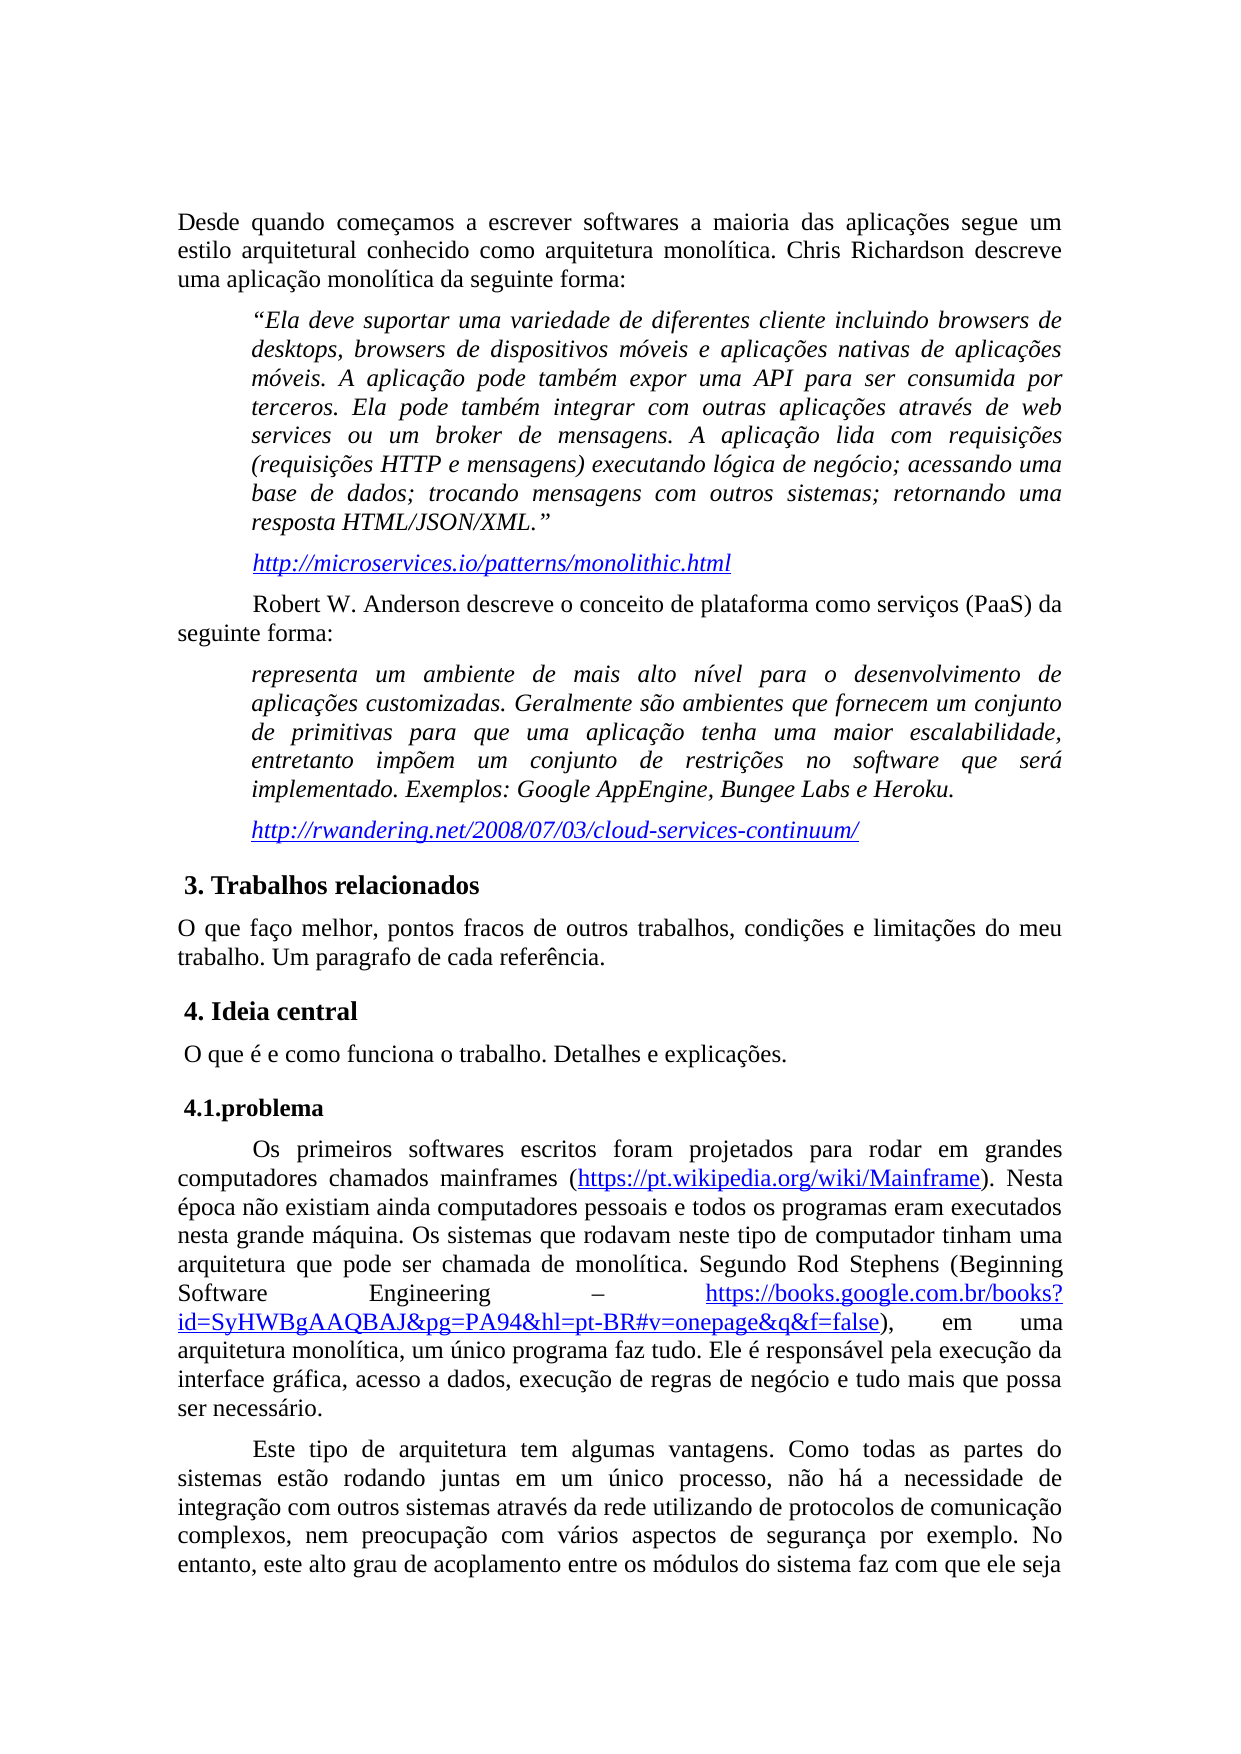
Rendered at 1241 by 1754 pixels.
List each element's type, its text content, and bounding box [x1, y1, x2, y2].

text http://microservices.io/patterns/monolithic.html [177, 548, 1063, 577]
text Desde quando começamos a escrever softwares a maioria das aplicações segue um estilo arquitetural conhecido como arquitetura monolítica. Chris Richardson descreve uma aplicação monolítica da seguinte forma: [177, 207, 1063, 293]
text O que faço melhor, pontos fracos de outros trabalhos, condições e limitações do meu trabalho. Um paragrafo de cada referência. [177, 913, 1063, 970]
text Robert W. Anderson descreve o conceito de plataforma como serviços (PaaS) da seguinte forma: [177, 589, 1063, 647]
text Este tipo de arquitetura tem algumas vantagens. Como todas as partes do sistemas estão rodando juntas em um único processo, não há a necessidade de integração com outros sistemas através da rede utilizando de protocolos de comunicação complexos, nem preocupação com vários aspectos de segurança por exemplo. No entanto, este alto grau de acoplamento entre os módulos do sistema faz com que ele seja [177, 1434, 1063, 1578]
text “Ela deve suportar uma variedade de diferentes cliente incluindo browsers de desktops, browsers de dispositivos móveis e aplicações nativas de aplicações móveis. A aplicação pode também expor uma API para ser consumida por terceros. Ela pode também integrar com outras aplicações através de web services ou um broker de mensagens. A aplicação lida com requisições (requisições HTTP e mensagens) executando lógica de negócio; acessando uma base de dados; trocando mensagens com outros sistemas; retornando uma resposta HTML/JSON/XML.” [251, 306, 1063, 536]
text http://rwandering.net/2008/07/03/cloud-services-continuum/ [251, 816, 1063, 844]
subtitle Ideia central [177, 995, 1063, 1027]
subtitle Trabalhos relacionados [177, 869, 1063, 900]
subtitle problema [177, 1093, 1063, 1122]
text Os primeiros softwares escritos foram projetados para rodar em grandes computadores chamados mainframes (https://pt.wikipedia.org/wiki/Mainframe). Nesta época não existiam ainda computadores pessoais e todos os programas eram executados nesta grande máquina. Os sistemas que rodavam neste tipo de computador tinham uma arquitetura que pode ser chamada de monolítica. Segundo Rod Stephens (Beginning Software Engineering – https://books.google.com.br/books?id=SyHWBgAAQBAJ&pg=PA94&hl=pt-BR#v=onepage&q&f=false), em uma arquitetura monolítica, um único programa faz tudo. Ele é responsável pela execução da interface gráfica, acesso a dados, execução de regras de negócio e tudo mais que possa ser necessário. [177, 1134, 1063, 1422]
text O que é e como funciona o trabalho. Detalhes e explicações. [177, 1039, 1063, 1068]
text representa um ambiente de mais alto nível para o desenvolvimento de aplicações customizadas. Geralmente são ambientes que fornecem um conjunto de primitivas para que uma aplicação tenha uma maior escalabilidade, entretanto impõem um conjunto de restrições no software que será implementado. Exemplos: Google AppEngine, Bungee Labs e Heroku. [251, 659, 1063, 803]
